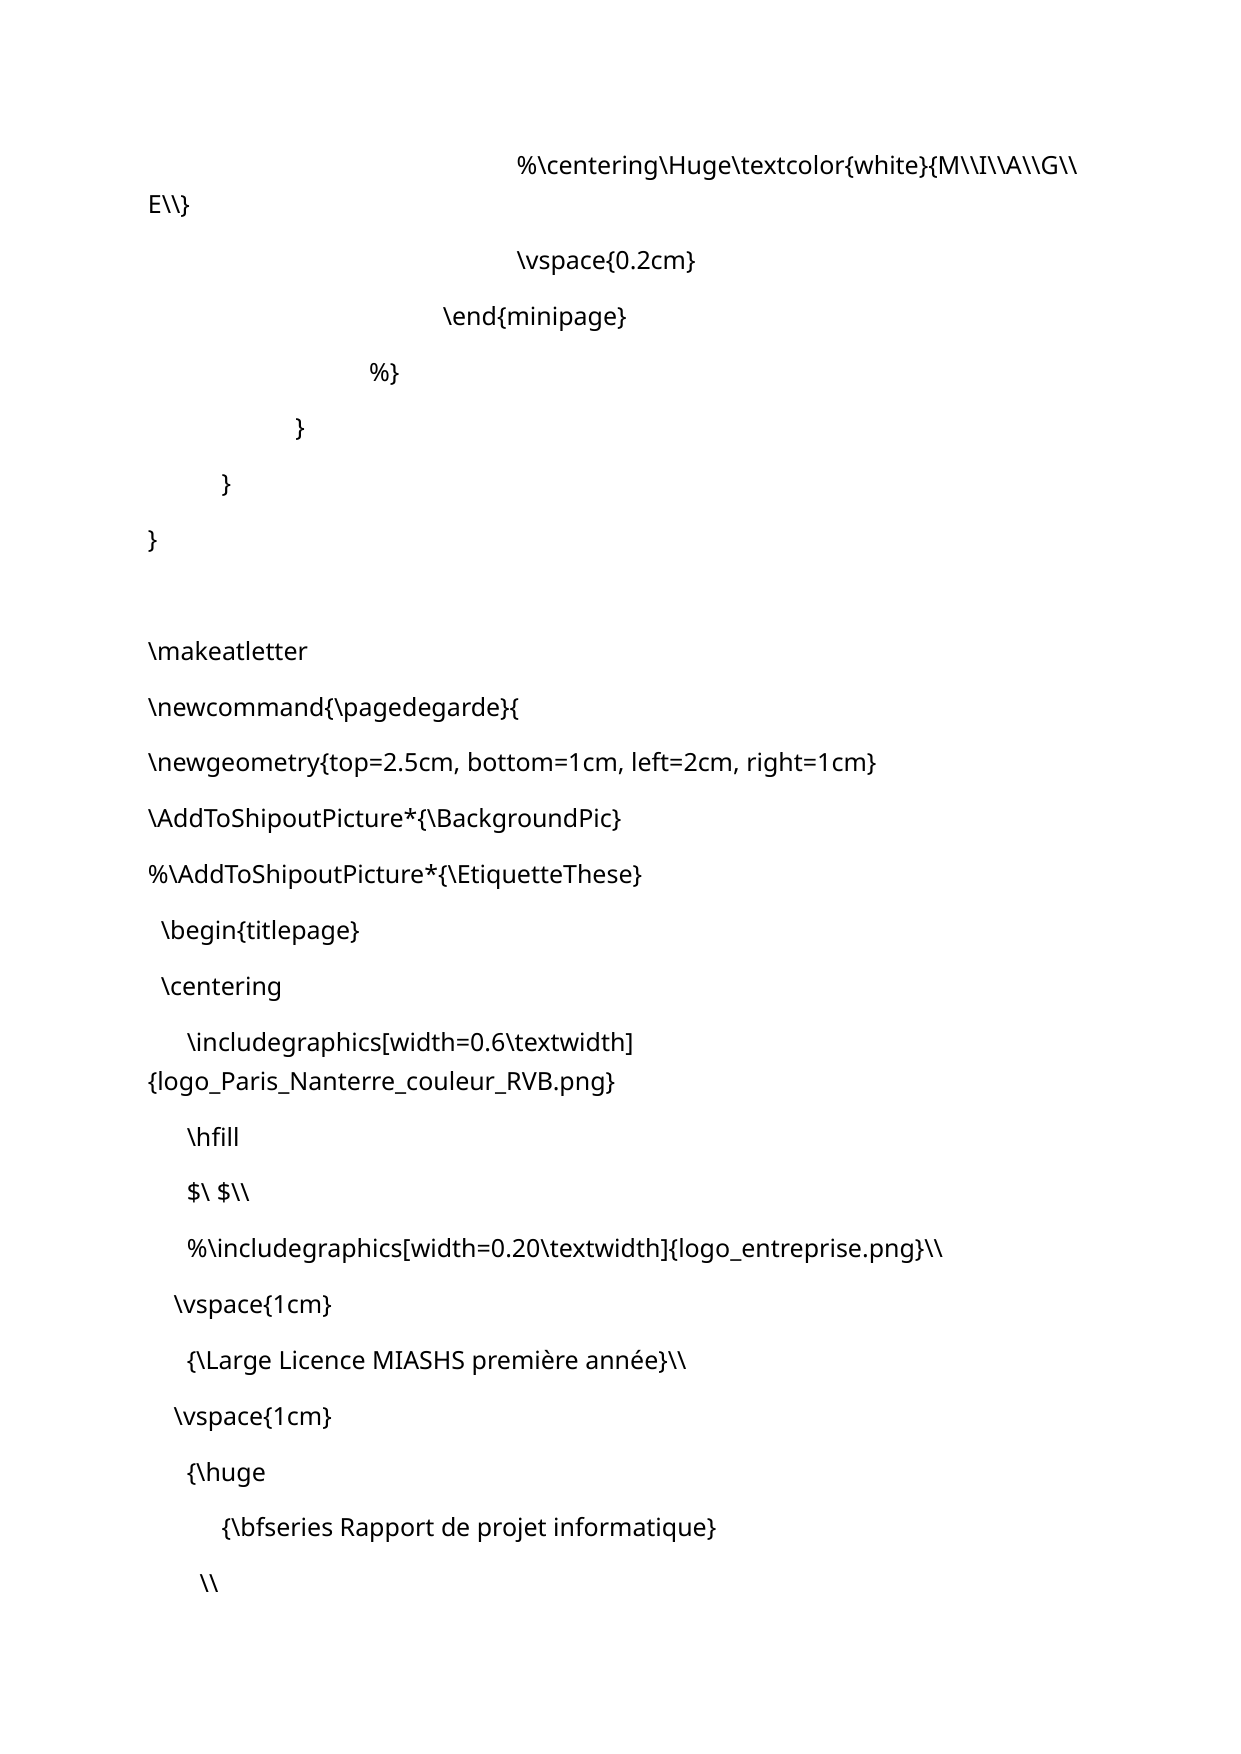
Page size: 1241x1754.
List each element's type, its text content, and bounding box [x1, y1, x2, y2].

text \makeatletter [148, 633, 1093, 667]
text \\ [148, 1566, 1093, 1600]
text \hfill [148, 1119, 1093, 1153]
text \vspace{1cm} [148, 1398, 1093, 1432]
text \end{minipage} [148, 298, 1093, 332]
text } [148, 410, 1093, 444]
text \AddToShipoutPicture*{\BackgroundPic} [148, 801, 1093, 835]
text \includegraphics[width=0.6\textwidth]{logo_Paris_Nanterre_couleur_RVB.png} [148, 1024, 1093, 1097]
text \newgeometry{top=2.5cm, bottom=1cm, left=2cm, right=1cm} [148, 745, 1093, 779]
text {\Large Licence MIASHS première année}\\ [148, 1343, 1093, 1377]
text \vspace{1cm} [148, 1287, 1093, 1321]
text } [148, 466, 1093, 500]
text $\ $\\ [148, 1175, 1093, 1209]
text \newcommand{\pagedegarde}{ [148, 689, 1093, 723]
text %\AddToShipoutPicture*{\EtiquetteThese} [148, 857, 1093, 891]
text \centering [148, 968, 1093, 1002]
text } [148, 522, 1093, 556]
text %\centering\Huge\textcolor{white}{M\\I\\A\\G\\E\\} [148, 148, 1093, 221]
text \vspace{0.2cm} [148, 243, 1093, 277]
text %\includegraphics[width=0.20\textwidth]{logo_entreprise.png}\\ [148, 1231, 1093, 1265]
text {\huge [148, 1454, 1093, 1488]
text {\bfseries Rapport de projet informatique} [148, 1510, 1093, 1544]
text \begin{titlepage} [148, 913, 1093, 947]
text %} [148, 354, 1093, 388]
